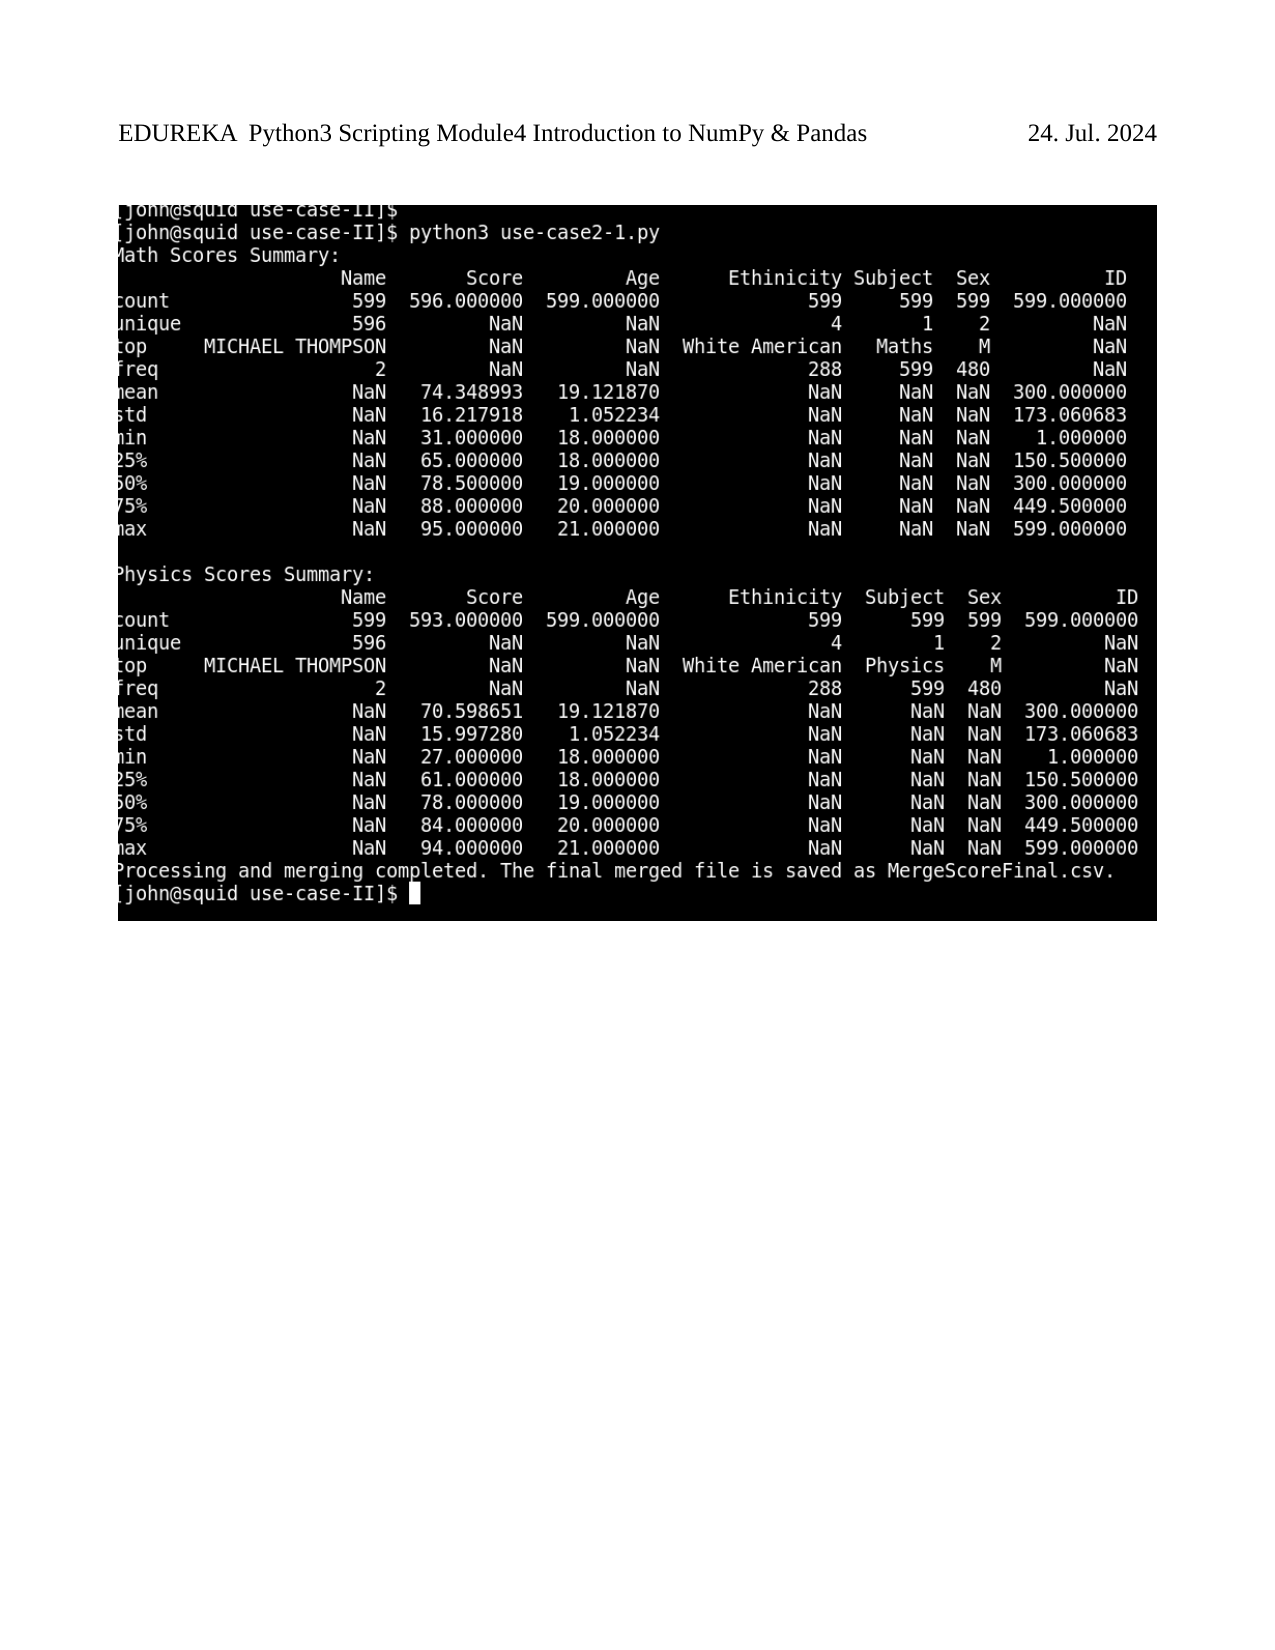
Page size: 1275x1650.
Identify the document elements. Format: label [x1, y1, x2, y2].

picture [118, 205, 1157, 921]
